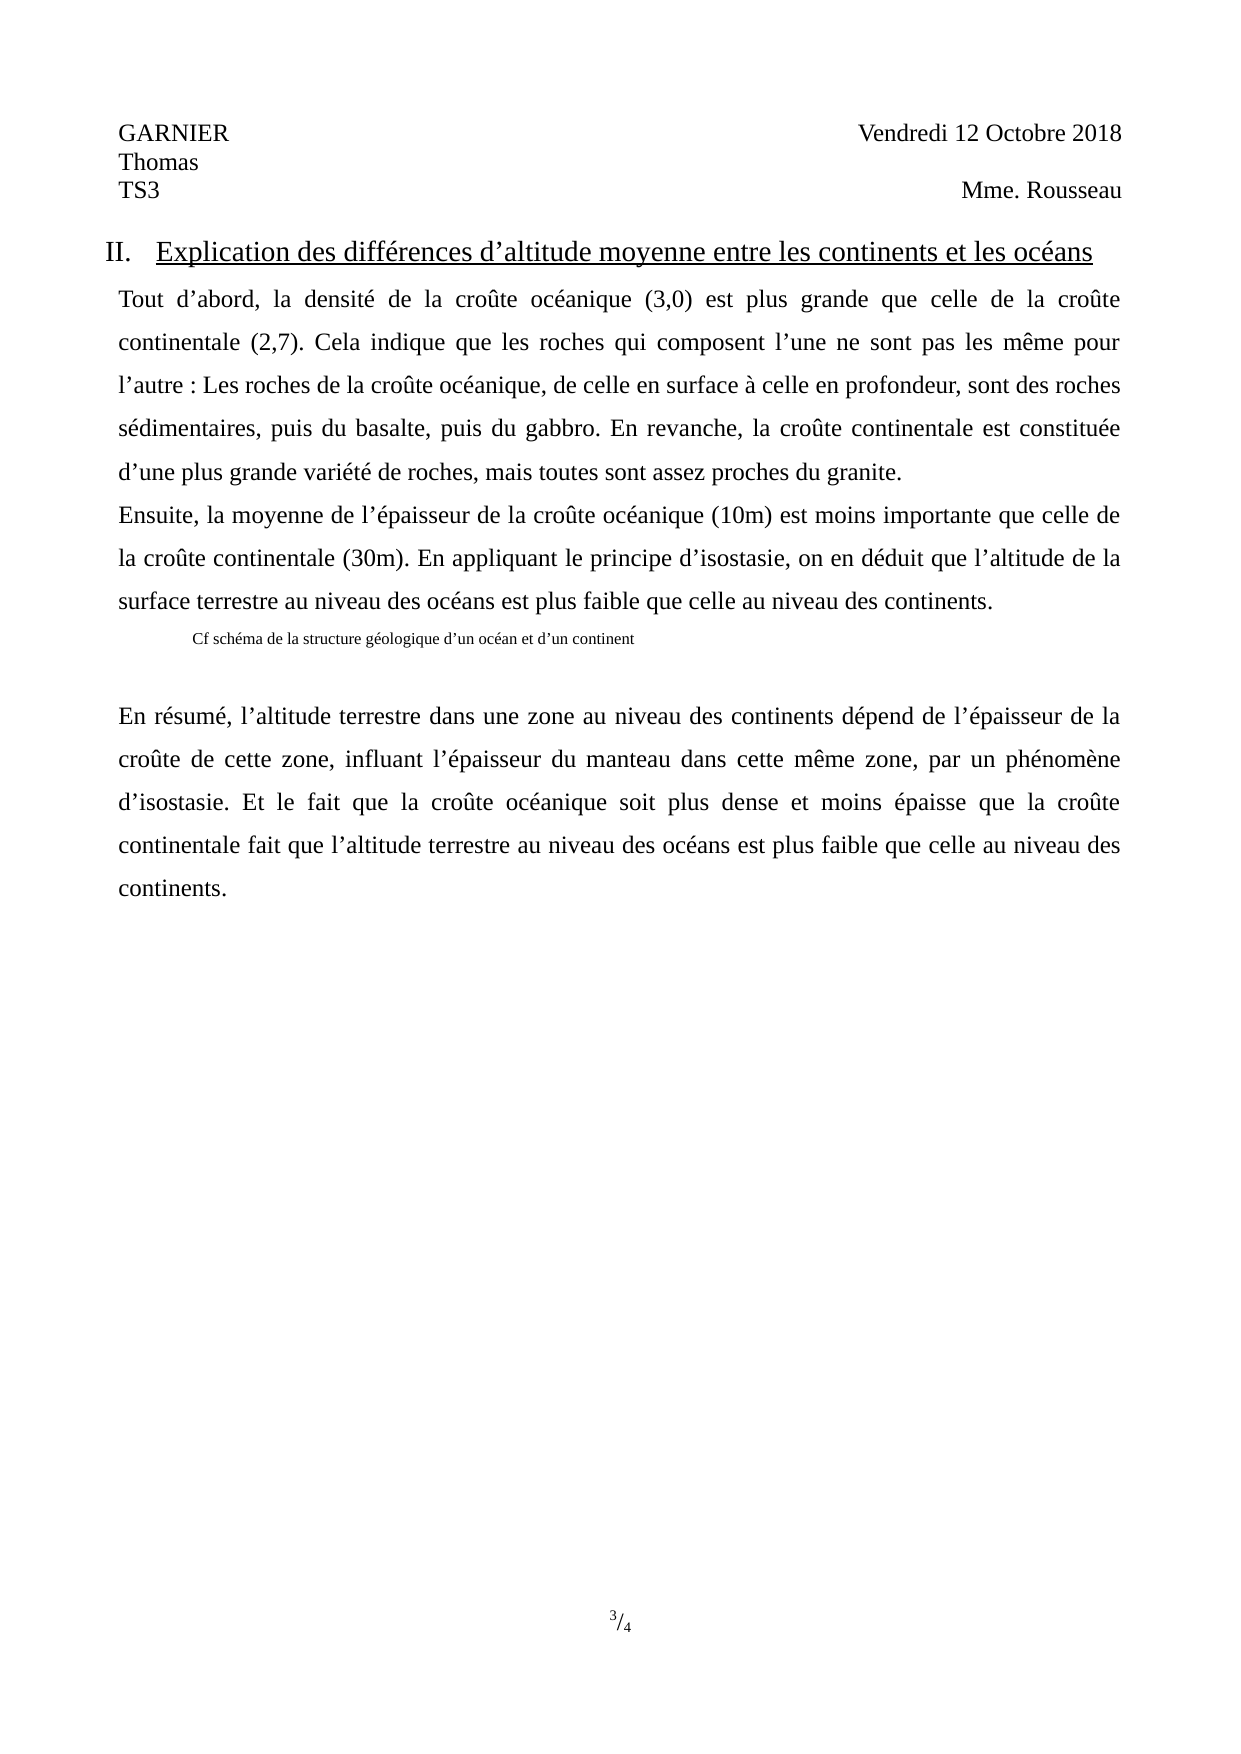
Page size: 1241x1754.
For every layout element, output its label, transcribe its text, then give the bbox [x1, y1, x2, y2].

text Cf schéma de la structure géologique d’un océan et d’un continent [118, 629, 1122, 648]
text En résumé, l’altitude terrestre dans une zone au niveau des continents dépend de l’épaisseur de la croûte de cette zone, influant l’épaisseur du manteau dans cette même zone, par un phénomène d’isostasie. Et le fait que la croûte océanique soit plus dense et moins épaisse que la croûte continentale fait que l’altitude terrestre au niveau des océans est plus faible que celle au niveau des continents. [118, 701, 1122, 902]
text Tout d’abord, la densité de la croûte océanique (3,0) est plus grande que celle de la croûte continentale (2,7). Cela indique que les roches qui composent l’une ne sont pas les même pour l’autre : Les roches de la croûte océanique, de celle en surface à celle en profondeur, sont des roches sédimentaires, puis du basalte, puis du gabbro. En revanche, la croûte continentale est constituée d’une plus grande variété de roches, mais toutes sont assez proches du granite. [118, 284, 1122, 485]
text Ensuite, la moyenne de l’épaisseur de la croûte océanique (10m) est moins importante que celle de la croûte continentale (30m). En appliquant le principe d’isostasie, on en déduit que l’altitude de la surface terrestre au niveau des océans est plus faible que celle au niveau des continents. [118, 500, 1122, 615]
list Explication des différences d’altitude moyenne entre les continents et les océans [118, 234, 1122, 267]
